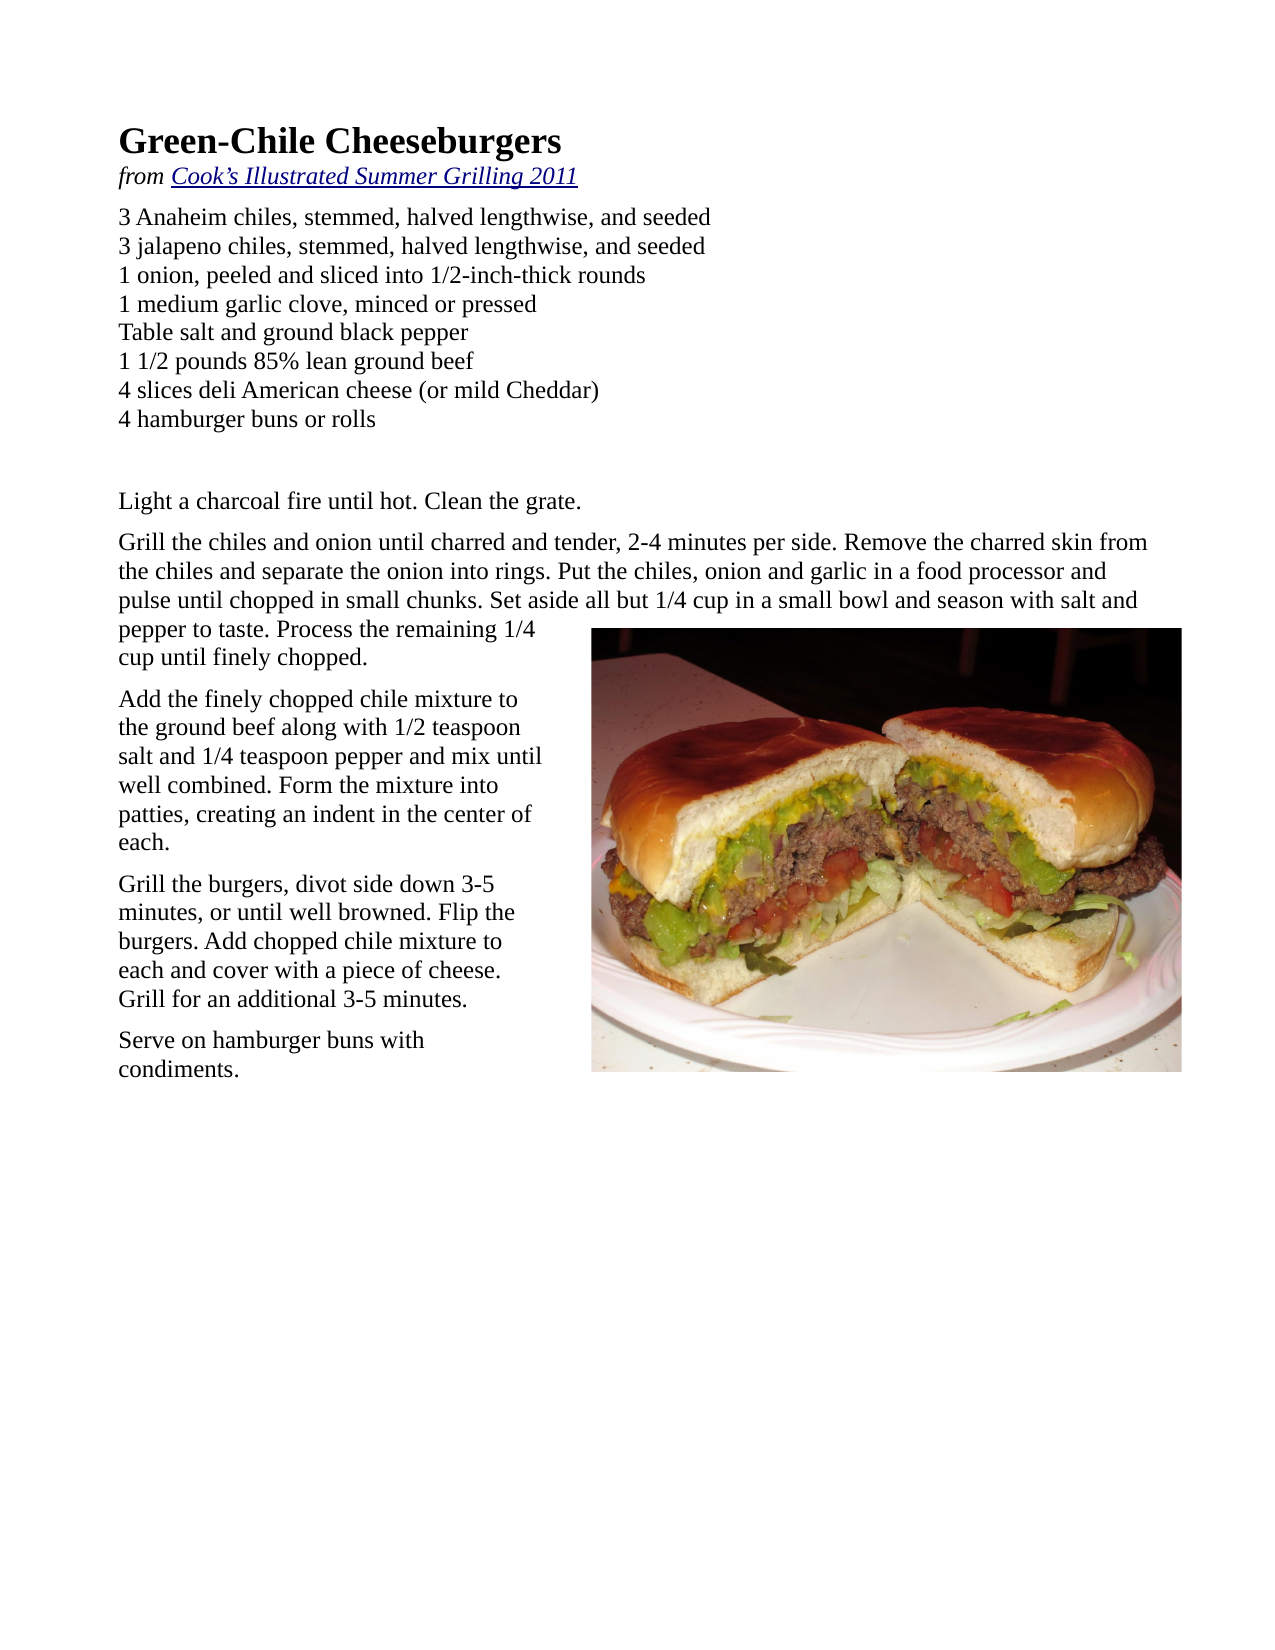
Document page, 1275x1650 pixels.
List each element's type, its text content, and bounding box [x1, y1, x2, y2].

text Serve on hamburger buns with condiments. [118, 1025, 1157, 1082]
text Add the finely chopped chile mixture to the ground beef along with 1/2 teaspoon salt and 1/4 teaspoon pepper and mix until well combined. Form the mixture into patties, creating an indent in the center of each. [118, 684, 591, 856]
text 3 Anaheim chiles, stemmed, halved lengthwise, and seeded 3 jalapeno chiles, stemmed, halved lengthwise, and seeded 1 onion, peeled and sliced into 1/2-inch-thick rounds 1 medium garlic clove, minced or pressed Table salt and ground black pepper 1 1/2 pounds 85% lean ground beef 4 slices deli American cheese (or mild Cheddar) 4 hamburger buns or rolls [118, 202, 1157, 432]
picture [591, 628, 1182, 1072]
text Light a charcoal fire until hot. Clean the grate. [118, 486, 1157, 515]
text Grill the chiles and onion until charred and tender, 2-4 minutes per side. Remove the charred skin from the chiles and separate the onion into rings. Put the chiles, onion and garlic in a food processor and pulse until chopped in small chunks. Set aside all but 1/4 cup in a small bowl and season with salt and pepper to taste. Process the remaining 1/4 cup until finely chopped. [118, 527, 1157, 671]
text Grill the burgers, divot side down 3-5 minutes, or until well browned. Flip the burgers. Add chopped chile mixture to each and cover with a piece of cheese. Grill for an additional 3-5 minutes. [118, 869, 591, 1012]
text Green-Chile Cheeseburgers from Cook’s Illustrated Summer Grilling 2011 [118, 118, 1157, 190]
